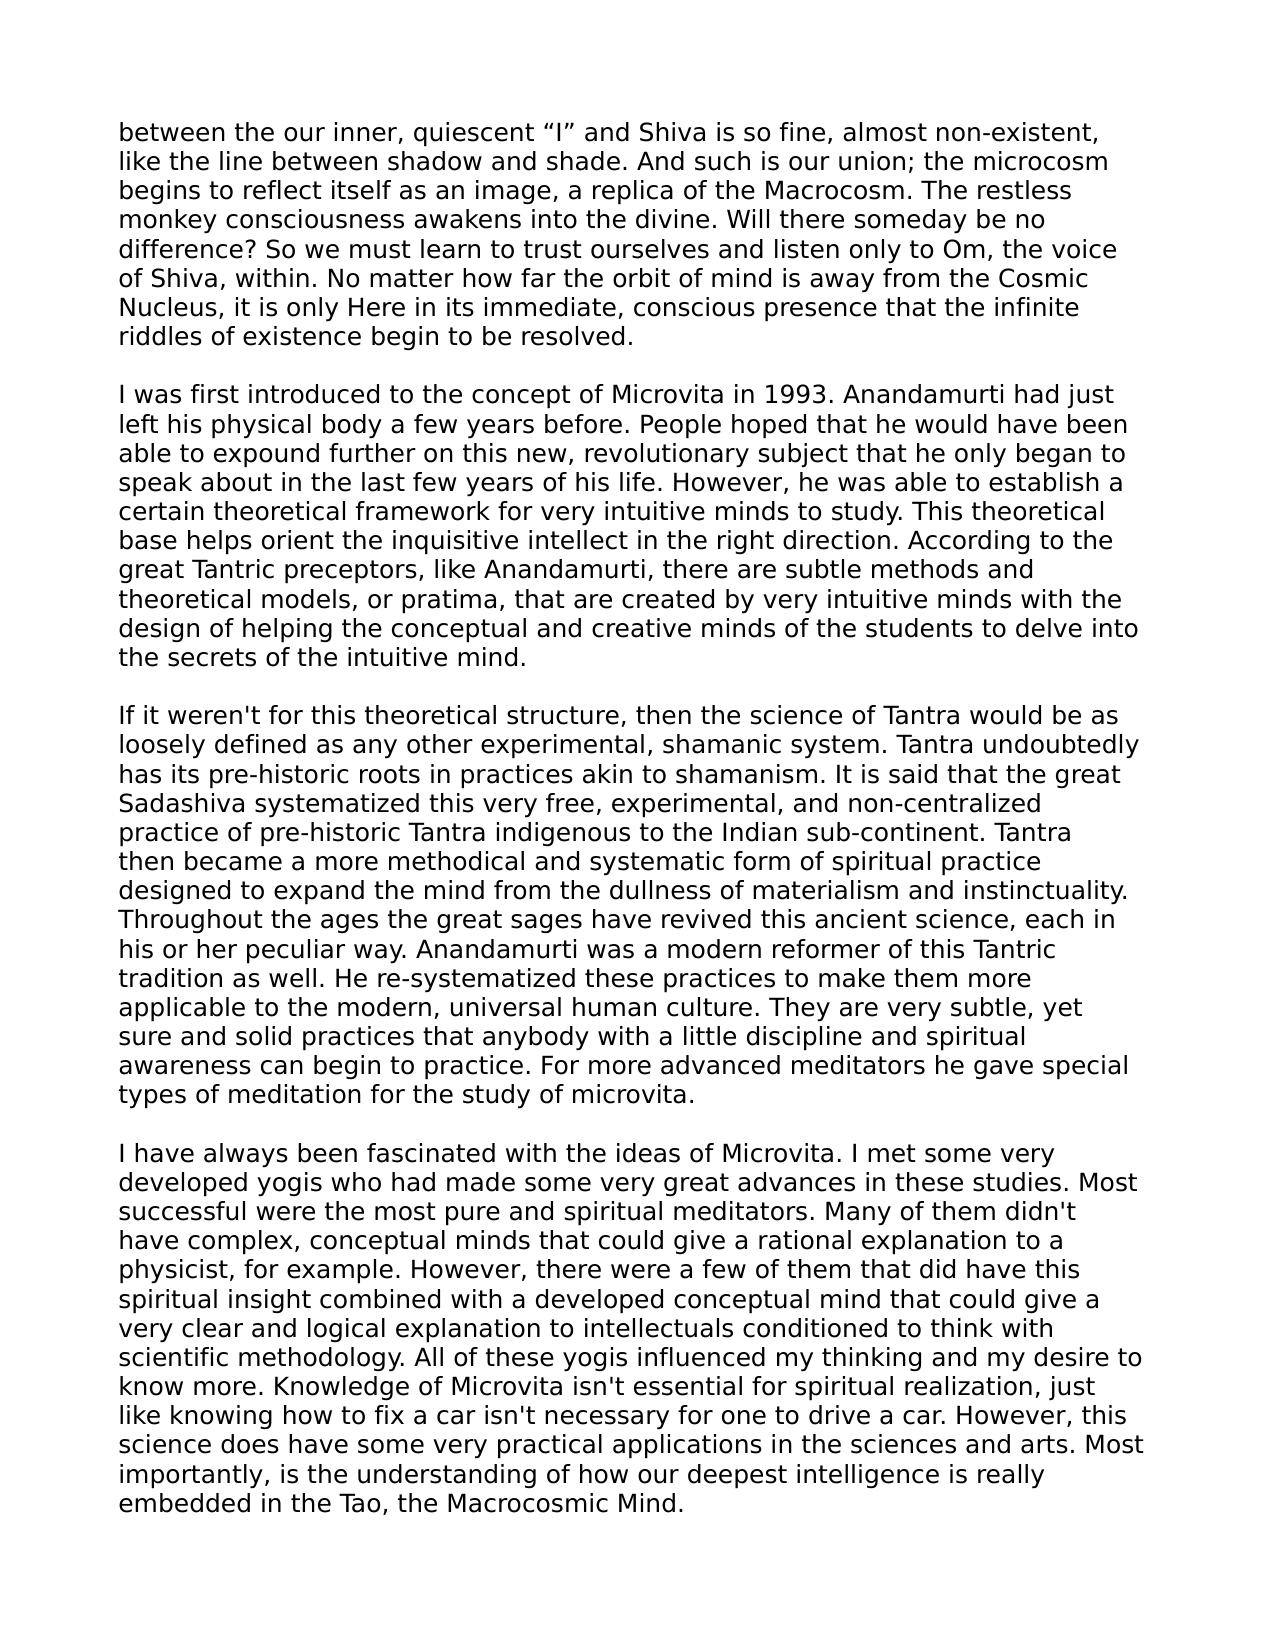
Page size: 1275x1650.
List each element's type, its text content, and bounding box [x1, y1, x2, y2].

text developed yogis who had made some very great advances in these studies. Most [118, 1168, 1157, 1197]
text difference? So we must learn to trust ourselves and listen only to Om, the voice [118, 235, 1157, 264]
text begins to reflect itself as an image, a replica of the Macrocosm. The restless [118, 176, 1157, 206]
text loosely defined as any other experimental, shamanic system. Tantra undoubtedly [118, 731, 1157, 760]
text If it weren't for this theoretical structure, then the science of Tantra would be as [118, 701, 1157, 731]
text spiritual insight combined with a developed conceptual mind that could give a [118, 1285, 1157, 1314]
text like knowing how to fix a car isn't necessary for one to drive a car. However, this [118, 1401, 1157, 1431]
text has its pre-historic roots in practices akin to shamanism. It is said that the great [118, 760, 1157, 789]
text base helps orient the inquisitive intellect in the right direction. According to the [118, 526, 1157, 556]
text science does have some very practical applications in the sciences and arts. Most [118, 1431, 1157, 1460]
text physicist, for example. However, there were a few of them that did have this [118, 1256, 1157, 1285]
text then became a more methodical and systematic form of spiritual practice [118, 847, 1157, 876]
text applicable to the modern, universal human culture. They are very subtle, yet [118, 993, 1157, 1022]
text great Tantric preceptors, like Anandamurti, there are subtle methods and [118, 556, 1157, 585]
text successful were the most pure and spiritual meditators. Many of them didn't [118, 1197, 1157, 1226]
text I have always been fascinated with the ideas of Microvita. I met some very [118, 1139, 1157, 1168]
text have complex, conceptual minds that could give a rational explanation to a [118, 1226, 1157, 1256]
text types of meditation for the study of microvita. [118, 1081, 1157, 1110]
text monkey consciousness awakens into the divine. Will there someday be no [118, 206, 1157, 235]
text designed to expand the mind from the dullness of materialism and instinctuality. [118, 876, 1157, 906]
text awareness can begin to practice. For more advanced meditators he gave special [118, 1051, 1157, 1081]
text between the our inner, quiescent “I” and Shiva is so fine, almost non-existent, [118, 118, 1157, 147]
text his or her peculiar way. Anandamurti was a modern reformer of this Tantric [118, 935, 1157, 964]
text of Shiva, within. No matter how far the orbit of mind is away from the Cosmic [118, 264, 1157, 293]
text the secrets of the intuitive mind. [118, 643, 1157, 672]
text tradition as well. He re-systematized these practices to make them more [118, 964, 1157, 993]
text Nucleus, it is only Here in its immediate, conscious presence that the infinite [118, 293, 1157, 322]
text Throughout the ages the great sages have revived this ancient science, each in [118, 906, 1157, 935]
text know more. Knowledge of Microvita isn't essential for spiritual realization, just [118, 1372, 1157, 1401]
text riddles of existence begin to be resolved. [118, 322, 1157, 351]
text scientific methodology. All of these yogis influenced my thinking and my desire to [118, 1343, 1157, 1372]
text able to expound further on this new, revolutionary subject that he only began to [118, 439, 1157, 468]
text sure and solid practices that anybody with a little discipline and spiritual [118, 1022, 1157, 1051]
text importantly, is the understanding of how our deepest intelligence is really [118, 1460, 1157, 1489]
text design of helping the conceptual and creative minds of the students to delve into [118, 614, 1157, 643]
text Sadashiva systematized this very free, experimental, and non-centralized [118, 789, 1157, 818]
text very clear and logical explanation to intellectuals conditioned to think with [118, 1314, 1157, 1343]
text embedded in the Tao, the Macrocosmic Mind. [118, 1489, 1157, 1518]
text left his physical body a few years before. People hoped that he would have been [118, 410, 1157, 439]
text like the line between shadow and shade. And such is our union; the microcosm [118, 147, 1157, 176]
text certain theoretical framework for very intuitive minds to study. This theoretical [118, 497, 1157, 526]
text practice of pre-historic Tantra indigenous to the Indian sub-continent. Tantra [118, 818, 1157, 847]
text theoretical models, or pratima, that are created by very intuitive minds with the [118, 585, 1157, 614]
text speak about in the last few years of his life. However, he was able to establish a [118, 468, 1157, 497]
text I was first introduced to the concept of Microvita in 1993. Anandamurti had just [118, 381, 1157, 410]
